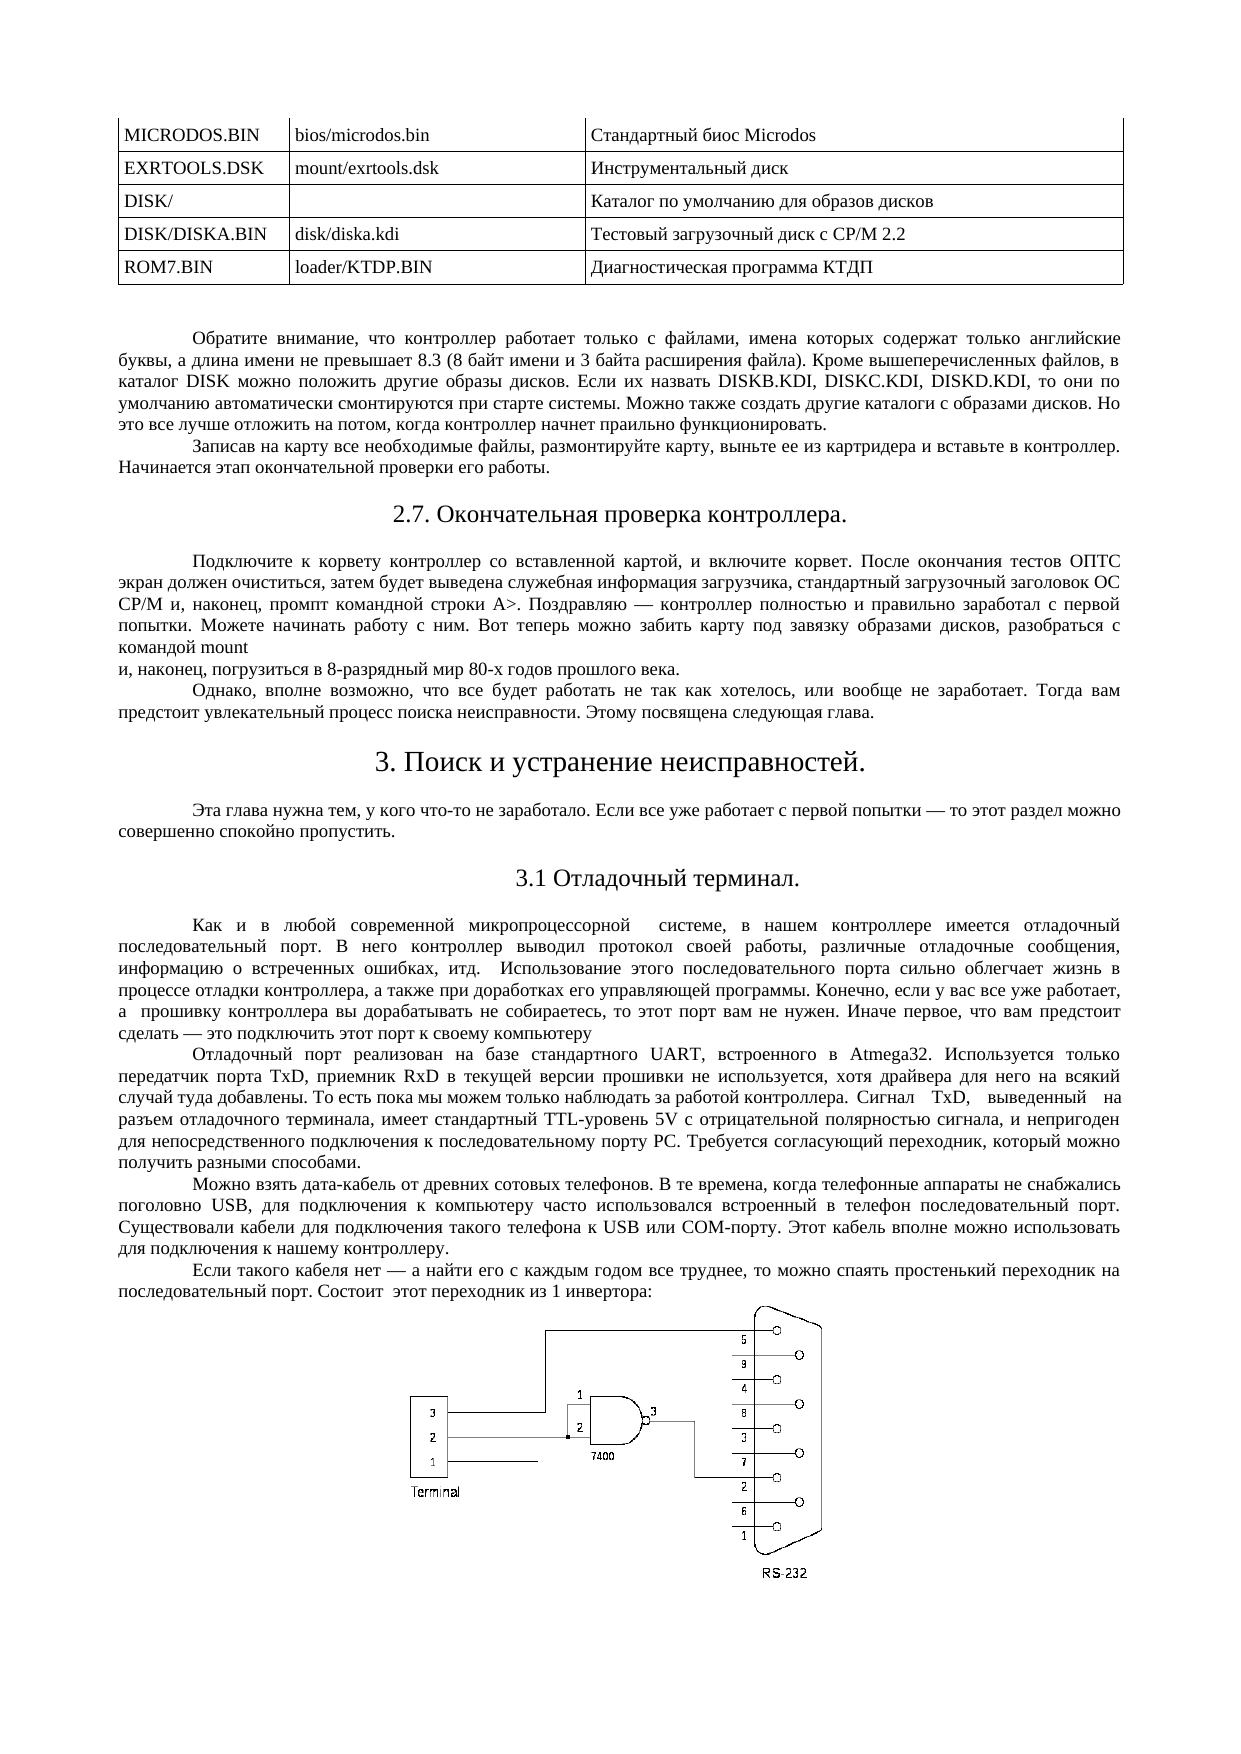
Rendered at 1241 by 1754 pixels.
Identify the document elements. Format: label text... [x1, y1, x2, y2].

table_cell mount/exrtools.dsk [290, 152, 585, 184]
table_cell Каталог по умолчанию для образов дисков [586, 185, 1123, 217]
table_cell [290, 185, 585, 217]
text 3. Поиск и устранение неисправностей. [118, 744, 1122, 777]
text и, наконец, погрузиться в 8-разрядный мир 80-х годов прошлого века. [118, 657, 1122, 679]
list Отладочный терминал. [193, 863, 1122, 892]
table_cell bios/microdos.bin [290, 118, 585, 151]
table_cell Инструментальный диск [586, 152, 1123, 184]
text 2.7. Окончательная проверка контроллера. [118, 499, 1122, 528]
table_cell Тестовый загрузочный диск с CP/M 2.2 [586, 218, 1123, 250]
text Отладочный порт реализован на базе стандартного UART, встроенного в Atmega32. Используется только передатчик порта TxD, приемник RxD в текущей версии прошивки не используется, хотя драйвера для него на всякий случай туда добавлены. То есть пока мы можем только наблюдать за работой контроллера. Сигнал TxD, выведенный на разъем отладочного терминала, имеет стандартный TTL-уровень 5V с отрицательной полярностью сигнала, и непригоден для непосредственного подключения к последовательному порту PC. Требуется согласующий переходник, который можно получить разными способами. [118, 1043, 1122, 1173]
picture [406, 1302, 835, 1580]
text Однако, вполне возможно, что все будет работать не так как хотелось, или вообще не заработает. Тогда вам предстоит увлекательный процесс поиска неисправности. Этому посвящена следующая глава. [118, 679, 1122, 722]
text Записав на карту все необходимые файлы, размонтируйте карту, выньте ее из картридера и вставьте в контроллер. Начинается этап окончательной проверки его работы. [118, 435, 1122, 478]
text Эта глава нужна тем, у кого что-то не заработало. Если все уже работает с первой попытки — то этот раздел можно совершенно спокойно пропустить. [118, 799, 1122, 842]
table_cell EXRTOOLS.DSK [119, 152, 289, 184]
text Как и в любой современной микропроцессорной системе, в нашем контроллере имеется отладочный последовательный порт. В него контроллер выводил протокол своей работы, различные отладочные сообщения, информацию о встреченных ошибках, итд. Использование этого последовательного порта сильно облегчает жизнь в процессе отладки контроллера, а также при доработках его управляющей программы. Конечно, если у вас все уже работает, а прошивку контроллера вы дорабатывать не собираетесь, то этот порт вам не нужен. Иначе первое, что вам предстоит сделать — это подключить этот порт к своему компьютеру [118, 914, 1122, 1043]
text Подключите к корвету контроллер со вставленной картой, и включите корвет. После окончания тестов ОПТС экран должен очиститься, затем будет выведена служебная информация загрузчика, стандартный загрузочный заголовок ОС CP/M и, наконец, промпт командной строки A>. Поздравляю — контроллер полностью и правильно заработал с первой попытки. Можете начинать работу с ним. Вот теперь можно забить карту под завязку образами дисков, разобраться с командой mount [118, 550, 1122, 657]
table_cell DISK/ [119, 185, 289, 217]
table_cell loader/KTDP.BIN [290, 251, 585, 284]
table_cell Стандартный биос Microdos [586, 118, 1123, 151]
table_cell Диагностическая программа КТДП [586, 251, 1123, 284]
table_cell disk/diska.kdi [290, 218, 585, 250]
table_cell ROM7.BIN [119, 251, 289, 284]
table_cell MICRODOS.BIN [119, 118, 289, 151]
text Обратите внимание, что контроллер работает только с файлами, имена которых содержат только английские буквы, а длина имени не превышает 8.3 (8 байт имени и 3 байта расширения файла). Кроме вышеперечисленных файлов, в каталог DISK можно положить другие образы дисков. Если их назвать DISKB.KDI, DISKC.KDI, DISKD.KDI, то они по умолчанию автоматически смонтируются при старте системы. Можно также создать другие каталоги с образами дисков. Но это все лучше отложить на потом, когда контроллер начнет праильно функционировать. [118, 327, 1122, 435]
table_cell DISK/DISKA.BIN [119, 218, 289, 250]
text Если такого кабеля нет — а найти его с каждым годом все труднее, то можно спаять простенький переходник на последовательный порт. Состоит этот переходник из 1 инвертора: [118, 1259, 1122, 1302]
text Можно взять дата-кабель от древних сотовых телефонов. В те времена, когда телефонные аппараты не снабжались поголовно USB, для подключения к компьютеру часто использовался встроенный в телефон последовательный порт. Существовали кабели для подключения такого телефона к USB или COM-порту. Этот кабель вполне можно использовать для подключения к нашему контроллеру. [118, 1173, 1122, 1259]
